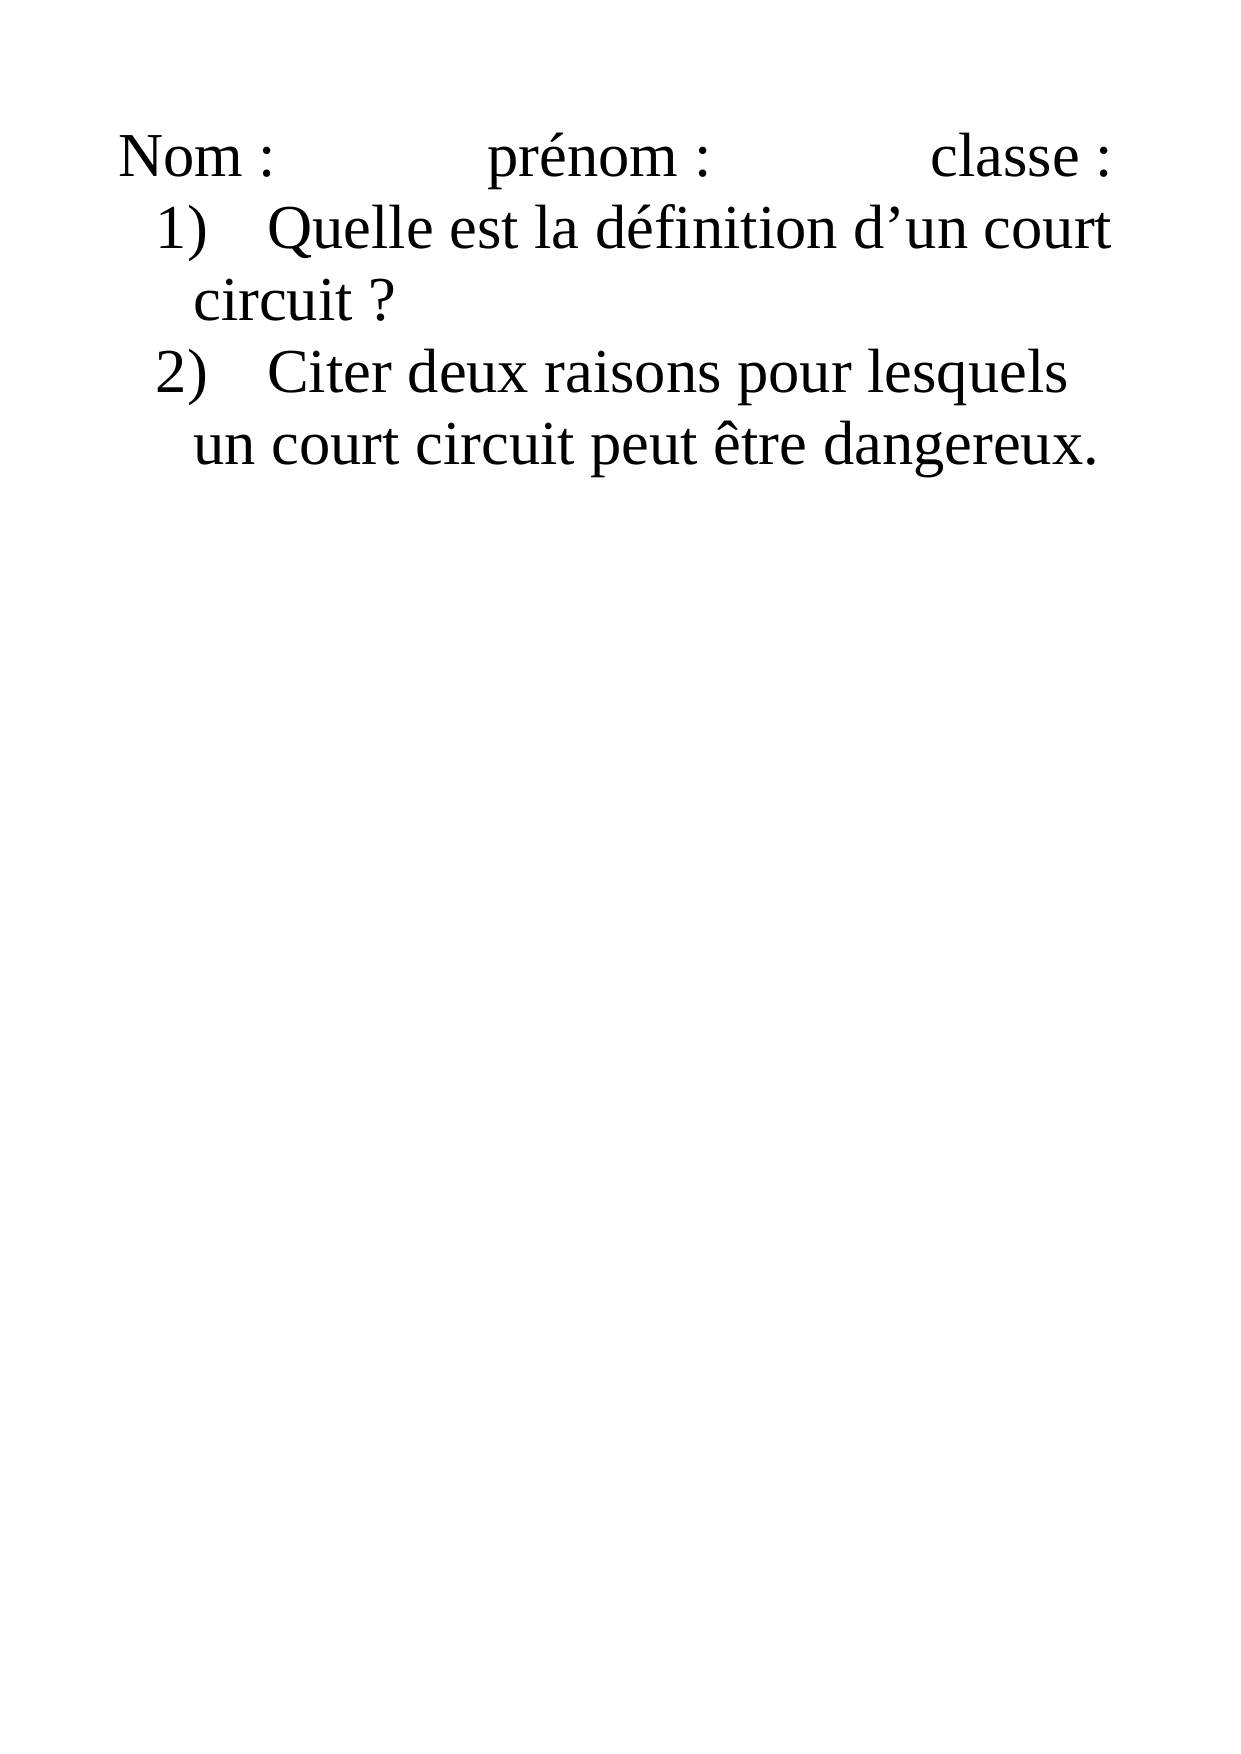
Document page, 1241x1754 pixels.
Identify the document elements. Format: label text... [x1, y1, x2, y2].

text Nom : prénom : classe : [118, 118, 1122, 190]
list Citer deux raisons pour lesquels un court circuit peut être dangereux. [156, 334, 1122, 478]
list Quelle est la définition d’un court circuit ? [156, 190, 1122, 334]
